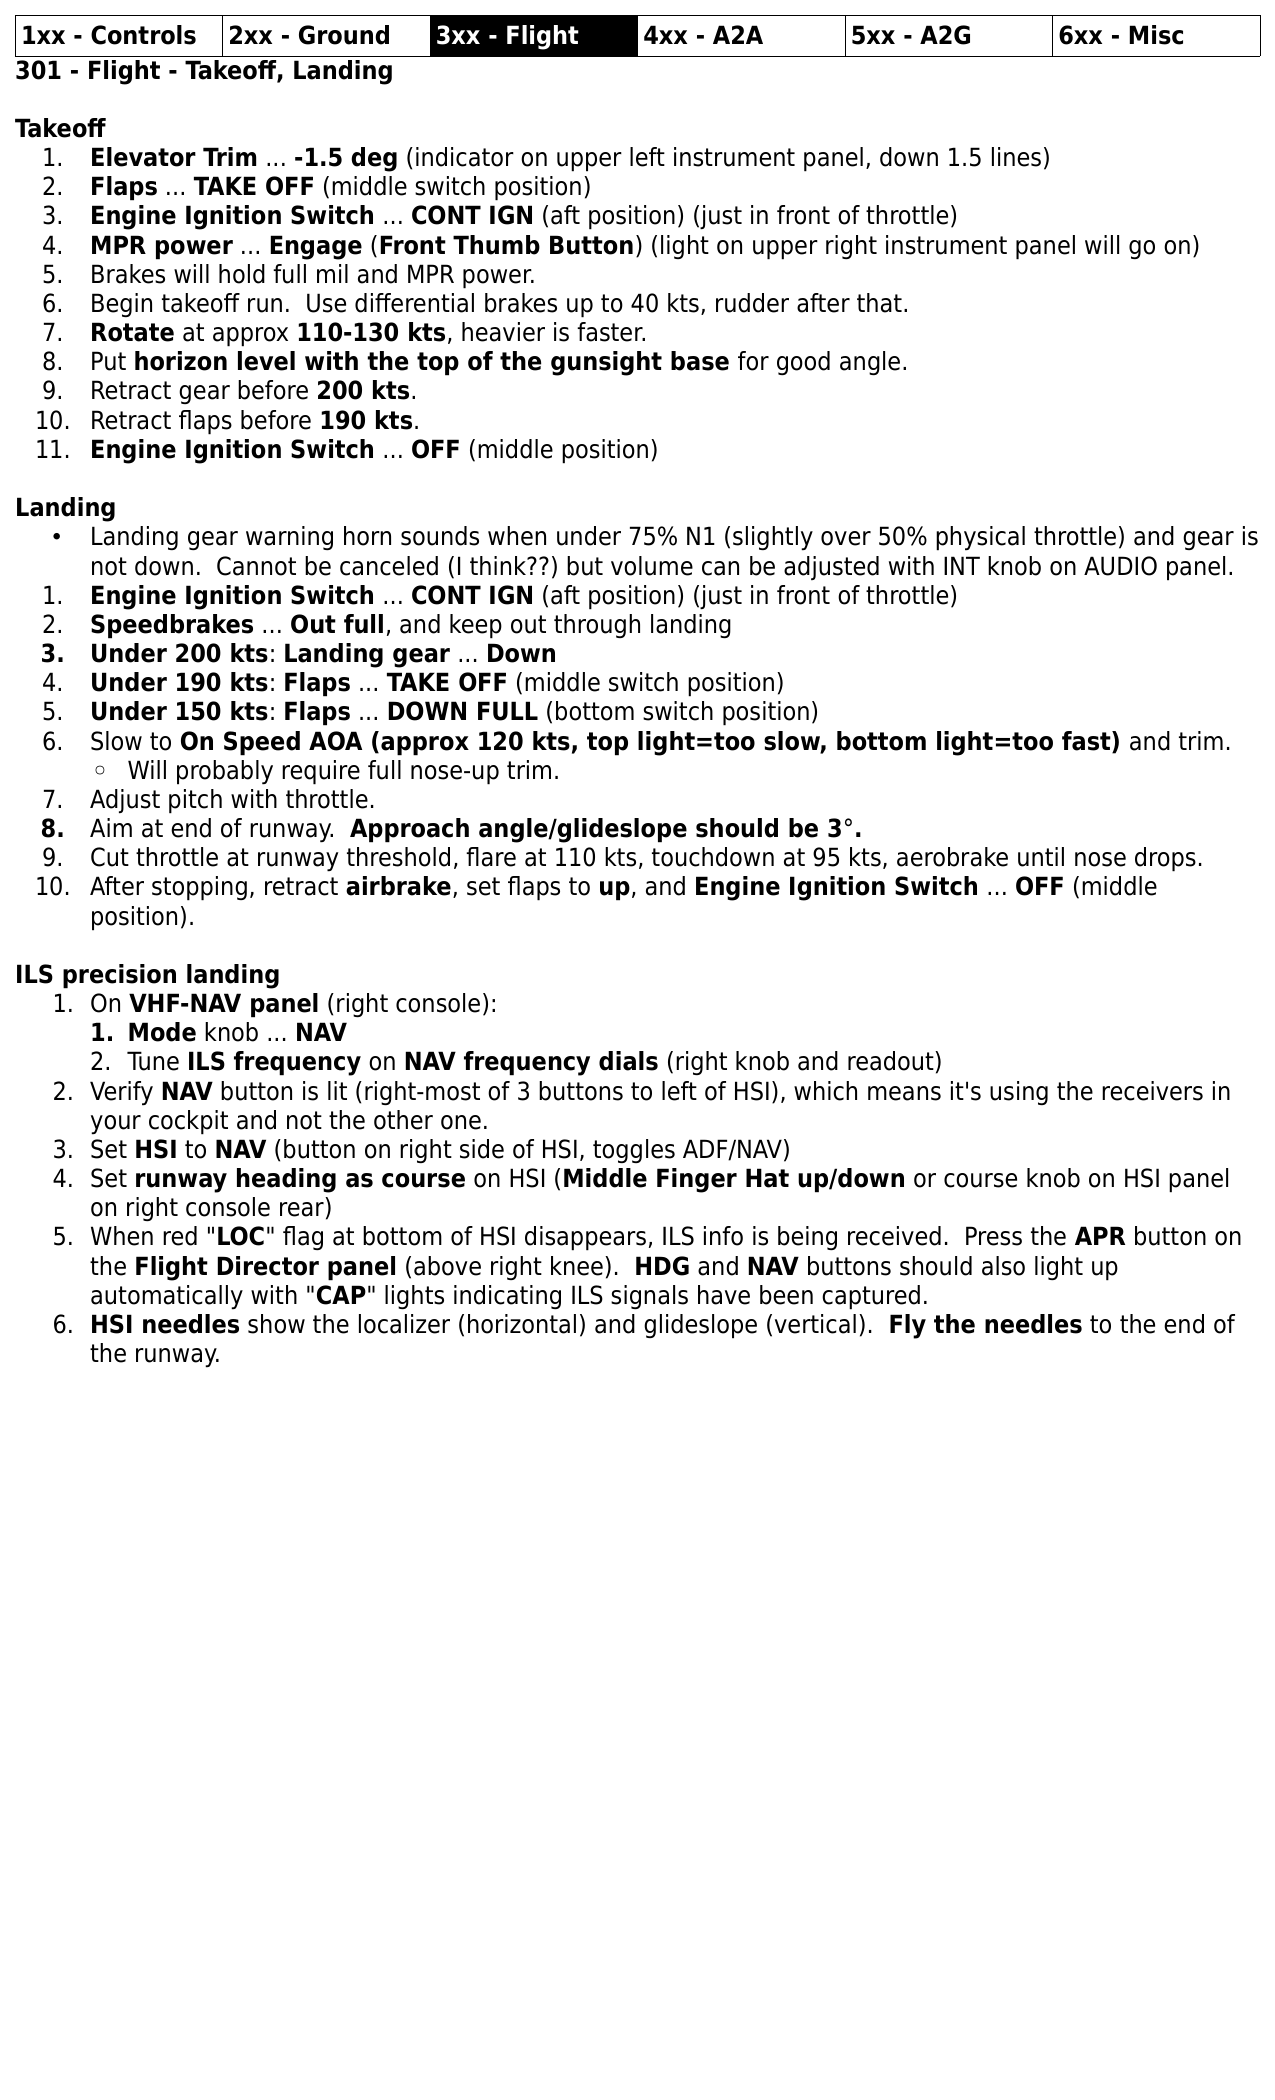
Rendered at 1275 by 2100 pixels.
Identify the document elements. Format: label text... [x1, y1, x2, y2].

table_header 5xx - A2G [846, 16, 1052, 56]
table_header 2xx - Ground [223, 16, 430, 56]
list Will probably require full nose-up trim. [90, 756, 1260, 785]
list Set HSI to NAV (button on right side of HSI, toggles ADF/NAV) [52, 1135, 1260, 1164]
list Elevator Trim ... -1.5 deg (indicator on upper left instrument panel, down 1.5 lines) [52, 143, 1260, 172]
list Adjust pitch with throttle. [52, 785, 1260, 814]
text Takeoff [15, 114, 1260, 143]
list Flaps ... TAKE OFF (middle switch position) [52, 172, 1260, 202]
list Cut throttle at runway threshold, flare at 110 kts, touchdown at 95 kts, aerobrake until nose drops. [52, 843, 1260, 872]
list Set runway heading as course on HSI (Middle Finger Hat up/down or course knob on HSI panel on right console rear) [52, 1164, 1260, 1222]
list HSI needles show the localizer (horizontal) and glideslope (vertical). Fly the needles to the end of the runway. [52, 1310, 1260, 1368]
list Tune ILS frequency on NAV frequency dials (right knob and readout) [90, 1047, 1260, 1077]
list Mode knob ... NAV [90, 1018, 1260, 1047]
table_header 1xx - Controls [16, 16, 222, 56]
table_header 4xx - A2A [638, 16, 845, 56]
list Engine Ignition Switch ... OFF (middle position) [52, 435, 1260, 464]
list Put horizon level with the top of the gunsight base for good angle. [52, 347, 1260, 377]
list MPR power ... Engage (Front Thumb Button) (light on upper right instrument panel will go on) [52, 231, 1260, 260]
list Engine Ignition Switch ... CONT IGN (aft position) (just in front of throttle) [52, 202, 1260, 231]
list Brakes will hold full mil and MPR power. [52, 260, 1260, 289]
table_header 3xx - Flight [431, 16, 637, 56]
list Rotate at approx 110-130 kts, heavier is faster. [52, 318, 1260, 347]
list Begin takeoff run. Use differential brakes up to 40 kts, rudder after that. [52, 289, 1260, 318]
text ILS precision landing [15, 960, 1260, 989]
text Landing [15, 493, 1260, 522]
list Landing gear warning horn sounds when under 75% N1 (slightly over 50% physical throttle) and gear is not down. Cannot be canceled (I think??) but volume can be adjusted with INT knob on AUDIO panel. [52, 522, 1260, 581]
list Slow to On Speed AOA (approx 120 kts, top light=too slow, bottom light=too fast) and trim. [52, 727, 1260, 756]
list On VHF-NAV panel (right console): [52, 989, 1260, 1018]
list Speedbrakes ... Out full, and keep out through landing [52, 610, 1260, 639]
list Engine Ignition Switch ... CONT IGN (aft position) (just in front of throttle) [52, 581, 1260, 610]
list Under 200 kts: Landing gear ... Down [52, 639, 1260, 668]
text 301 - Flight - Takeoff, Landing [15, 57, 1260, 85]
list Aim at end of runway. Approach angle/glideslope should be 3°. [52, 814, 1260, 843]
list Retract gear before 200 kts. [52, 377, 1260, 406]
list After stopping, retract airbrake, set flaps to up, and Engine Ignition Switch ... OFF (middle position). [52, 872, 1260, 931]
list When red "LOC" flag at bottom of HSI disappears, ILS info is being received. Press the APR button on the Flight Director panel (above right knee). HDG and NAV buttons should also light up automatically with "CAP" lights indicating ILS signals have been captured. [52, 1222, 1260, 1310]
list Retract flaps before 190 kts. [52, 406, 1260, 435]
list Under 190 kts: Flaps ... TAKE OFF (middle switch position) [52, 668, 1260, 697]
list Under 150 kts: Flaps ... DOWN FULL (bottom switch position) [52, 697, 1260, 727]
list Verify NAV button is lit (right-most of 3 buttons to left of HSI), which means it's using the receivers in your cockpit and not the other one. [52, 1077, 1260, 1135]
table_header 6xx - Misc [1053, 16, 1260, 56]
